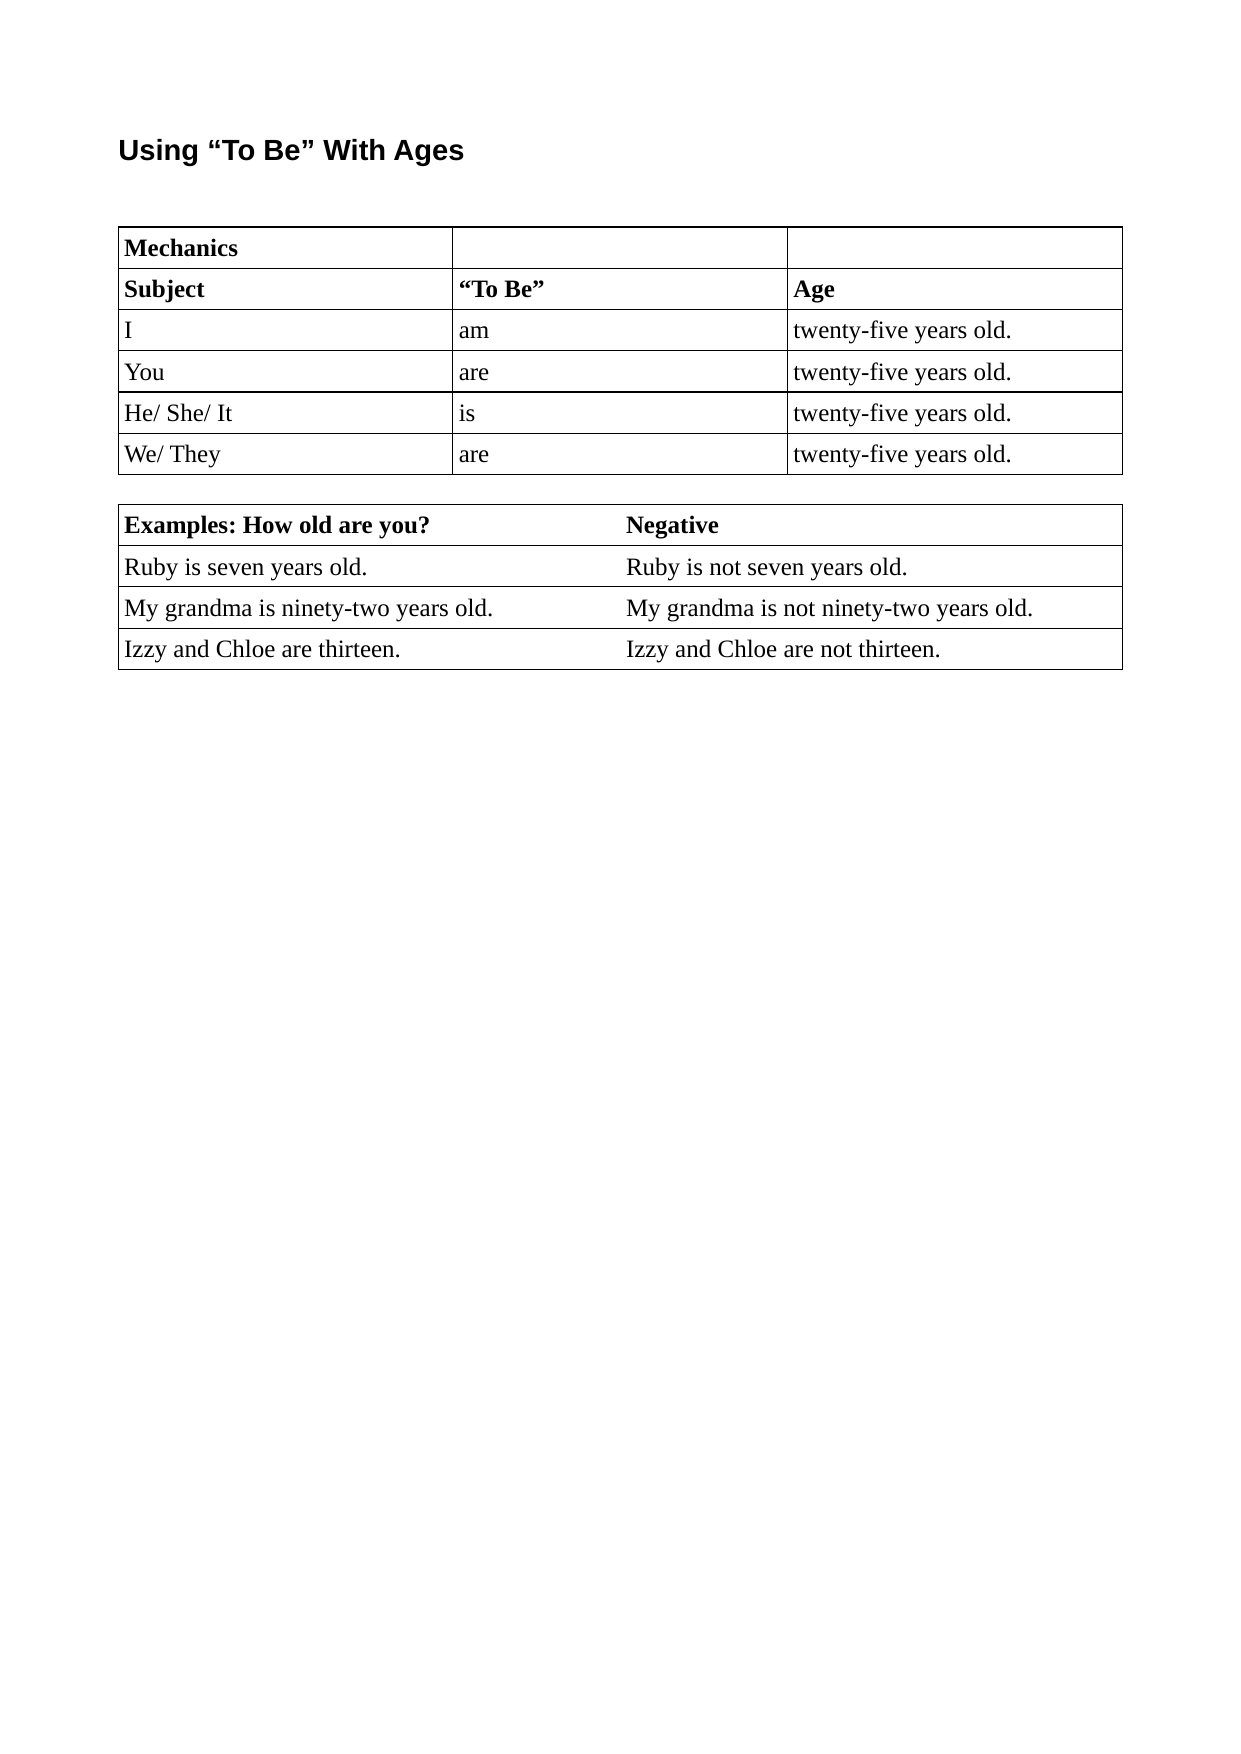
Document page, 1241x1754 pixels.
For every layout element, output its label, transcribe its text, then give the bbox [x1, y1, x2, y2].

table_header [453, 228, 787, 268]
table_header Negative [620, 505, 1122, 545]
table_cell He/ She/ It [119, 393, 452, 433]
table_cell Ruby is seven years old. [119, 546, 620, 586]
table_header Mechanics [119, 228, 452, 268]
table_cell twenty-five years old. [788, 351, 1122, 391]
table_cell Subject [119, 269, 452, 309]
table_header Examples: How old are you? [119, 505, 620, 545]
table_cell am [453, 310, 787, 350]
table_cell twenty-five years old. [788, 310, 1122, 350]
subtitle Using “To Be” With Ages [118, 133, 1122, 166]
table_header [788, 228, 1122, 268]
table_cell twenty-five years old. [788, 434, 1122, 474]
table_cell Age [788, 269, 1122, 309]
table_cell I [119, 310, 452, 350]
table_cell Ruby is not seven years old. [620, 546, 1122, 586]
table_cell We/ They [119, 434, 452, 474]
table_cell My grandma is not ninety-two years old. [620, 587, 1122, 627]
table_cell Izzy and Chloe are not thirteen. [620, 629, 1122, 669]
table_cell are [453, 434, 787, 474]
table_cell My grandma is ninety-two years old. [119, 587, 620, 627]
table_cell is [453, 393, 787, 433]
table_cell “To Be” [453, 269, 787, 309]
table_cell You [119, 351, 452, 391]
table_cell Izzy and Chloe are thirteen. [119, 629, 620, 669]
table_cell are [453, 351, 787, 391]
table_cell twenty-five years old. [788, 393, 1122, 433]
